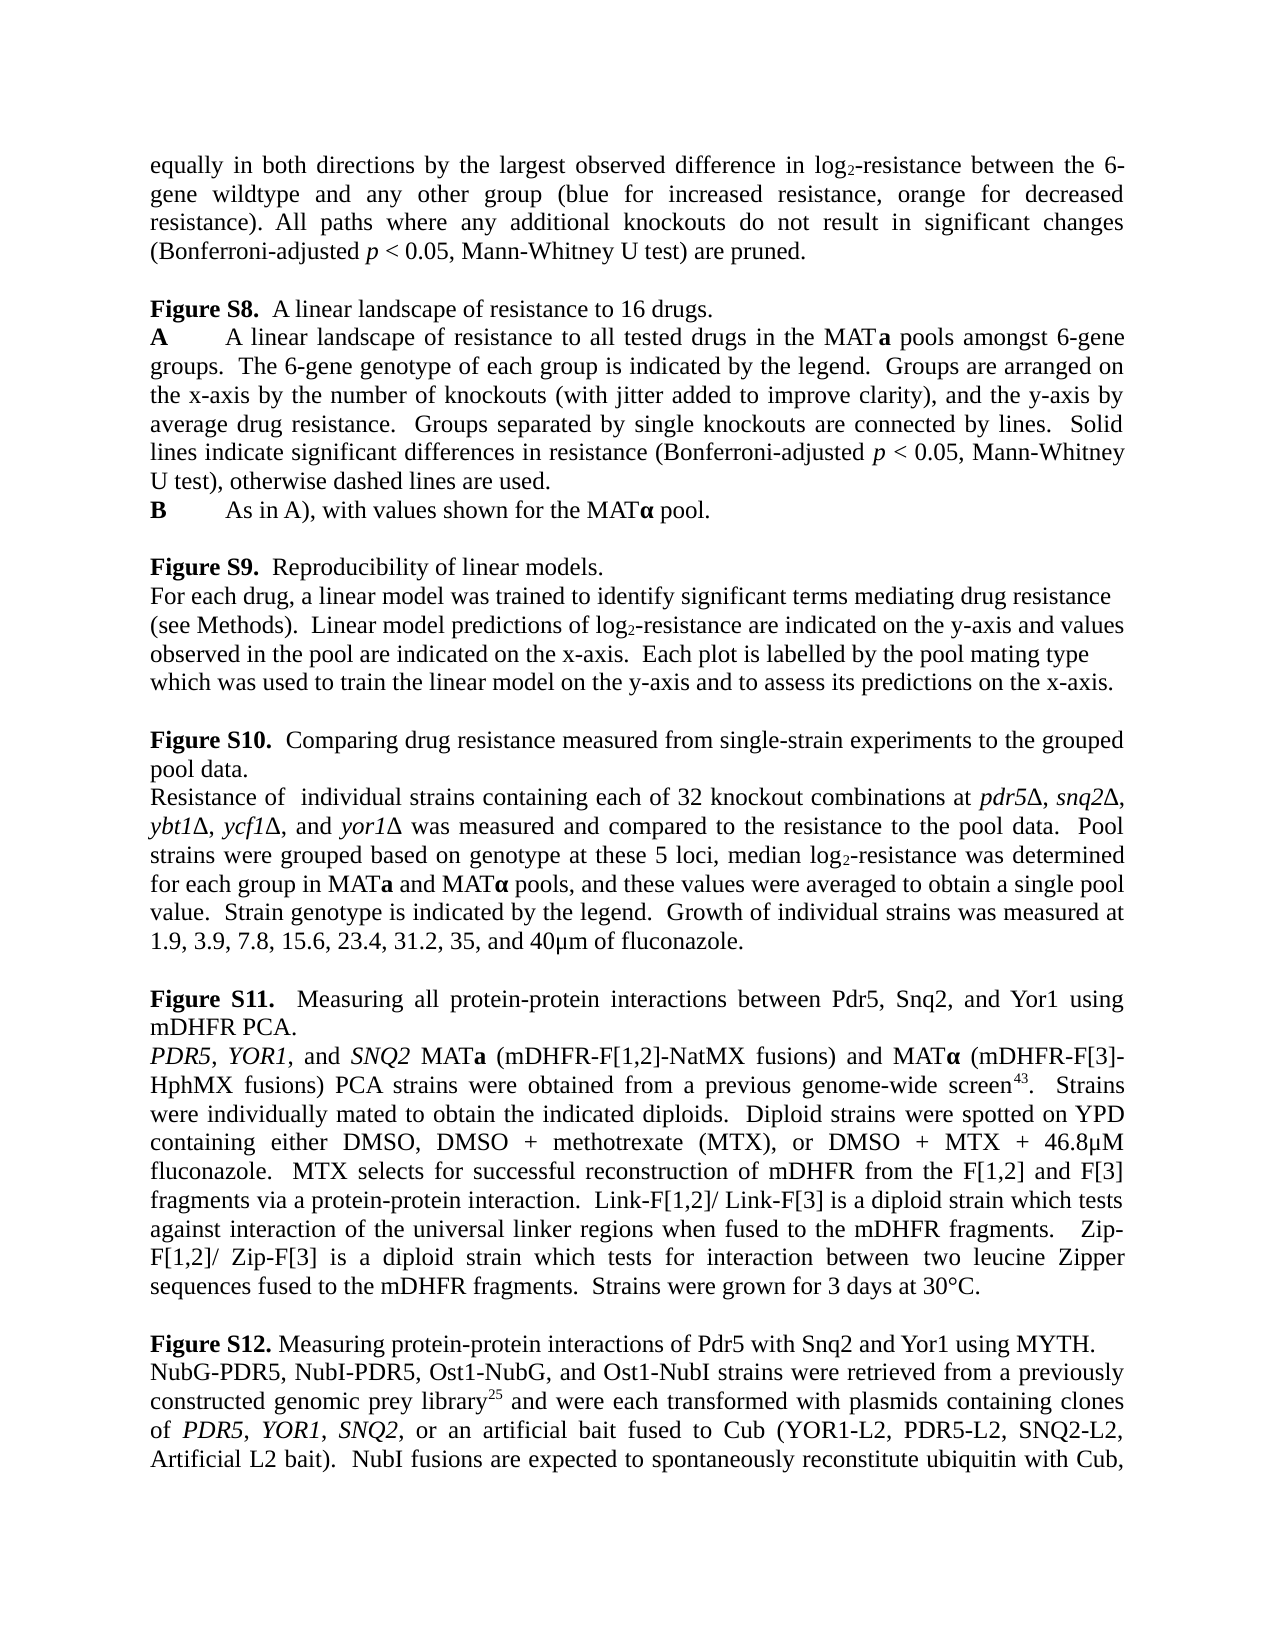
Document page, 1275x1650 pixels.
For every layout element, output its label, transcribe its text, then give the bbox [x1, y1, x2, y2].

text Figure S9. Reproducibility of linear models. [150, 552, 1125, 581]
subtitle NubG-PDR5, NubI-PDR5, Ost1-NubG, and Ost1-NubI strains were retrieved from a previously constructed genomic prey library25 and were each transformed with plasmids containing clones of PDR5, YOR1, SNQ2, or an artificial bait fused to Cub (YOR1-L2, PDR5-L2, SNQ2-L2, Artificial L2 bait). NubI fusions are expected to spontaneously reconstitute ubiquitin with Cub, [150, 1357, 1125, 1472]
text Figure S11. Measuring all protein-protein interactions between Pdr5, Snq2, and Yor1 using mDHFR PCA. [150, 984, 1125, 1041]
text For each drug, a linear model was trained to identify significant terms mediating drug resistance (see Methods). Linear model predictions of log2-resistance are indicated on the y-axis and values observed in the pool are indicated on the x-axis. Each plot is labelled by the pool mating type which was used to train the linear model on the y-axis and to assess its predictions on the x-axis. [150, 581, 1125, 696]
text PDR5, YOR1, and SNQ2 MATa (mDHFR-F[1,2]-NatMX fusions) and MATα (mDHFR-F[3]-HphMX fusions) PCA strains were obtained from a previous genome-wide screen43. Strains were individually mated to obtain the indicated diploids. Diploid strains were spotted on YPD containing either DMSO, DMSO + methotrexate (MTX), or DMSO + MTX + 46.8μM fluconazole. MTX selects for successful reconstruction of mDHFR from the F[1,2] and F[3] fragments via a protein-protein interaction. Link-F[1,2]/ Link-F[3] is a diploid strain which tests against interaction of the universal linker regions when fused to the mDHFR fragments. Zip-F[1,2]/ Zip-F[3] is a diploid strain which tests for interaction between two leucine Zipper sequences fused to the mDHFR fragments. Strains were grown for 3 days at 30°C. [150, 1041, 1125, 1300]
text Figure S12. Measuring protein-protein interactions of Pdr5 with Snq2 and Yor1 using MYTH. [150, 1329, 1125, 1357]
text Figure S8. A linear landscape of resistance to 16 drugs. [150, 294, 1125, 322]
text Resistance of individual strains containing each of 32 knockout combinations at pdr5∆, snq2∆, ybt1∆, ycf1∆, and yor1∆ was measured and compared to the resistance to the pool data. Pool strains were grouped based on genotype at these 5 loci, median log2-resistance was determined for each group in MATa and MATα pools, and these values were averaged to obtain a single pool value. Strain genotype is indicated by the legend. Growth of individual strains was measured at 1.9, 3.9, 7.8, 15.6, 23.4, 31.2, 35, and 40μm of fluconazole. [150, 782, 1125, 955]
text A A linear landscape of resistance to all tested drugs in the MATa pools amongst 6-gene groups. The 6-gene genotype of each group is indicated by the legend. Groups are arranged on the x-axis by the number of knockouts (with jitter added to improve clarity), and the y-axis by average drug resistance. Groups separated by single knockouts are connected by lines. Solid lines indicate significant differences in resistance (Bonferroni-adjusted p < 0.05, Mann-Whitney U test), otherwise dashed lines are used. [150, 322, 1125, 495]
text B As in A), with values shown for the MATα pool. [150, 495, 1125, 524]
text Figure S10. Comparing drug resistance measured from single-strain experiments to the grouped pool data. [150, 725, 1125, 782]
text equally in both directions by the largest observed difference in log2-resistance between the 6-gene wildtype and any other group (blue for increased resistance, orange for decreased resistance). All paths where any additional knockouts do not result in significant changes (Bonferroni-adjusted p < 0.05, Mann-Whitney U test) are pruned. [150, 150, 1125, 265]
